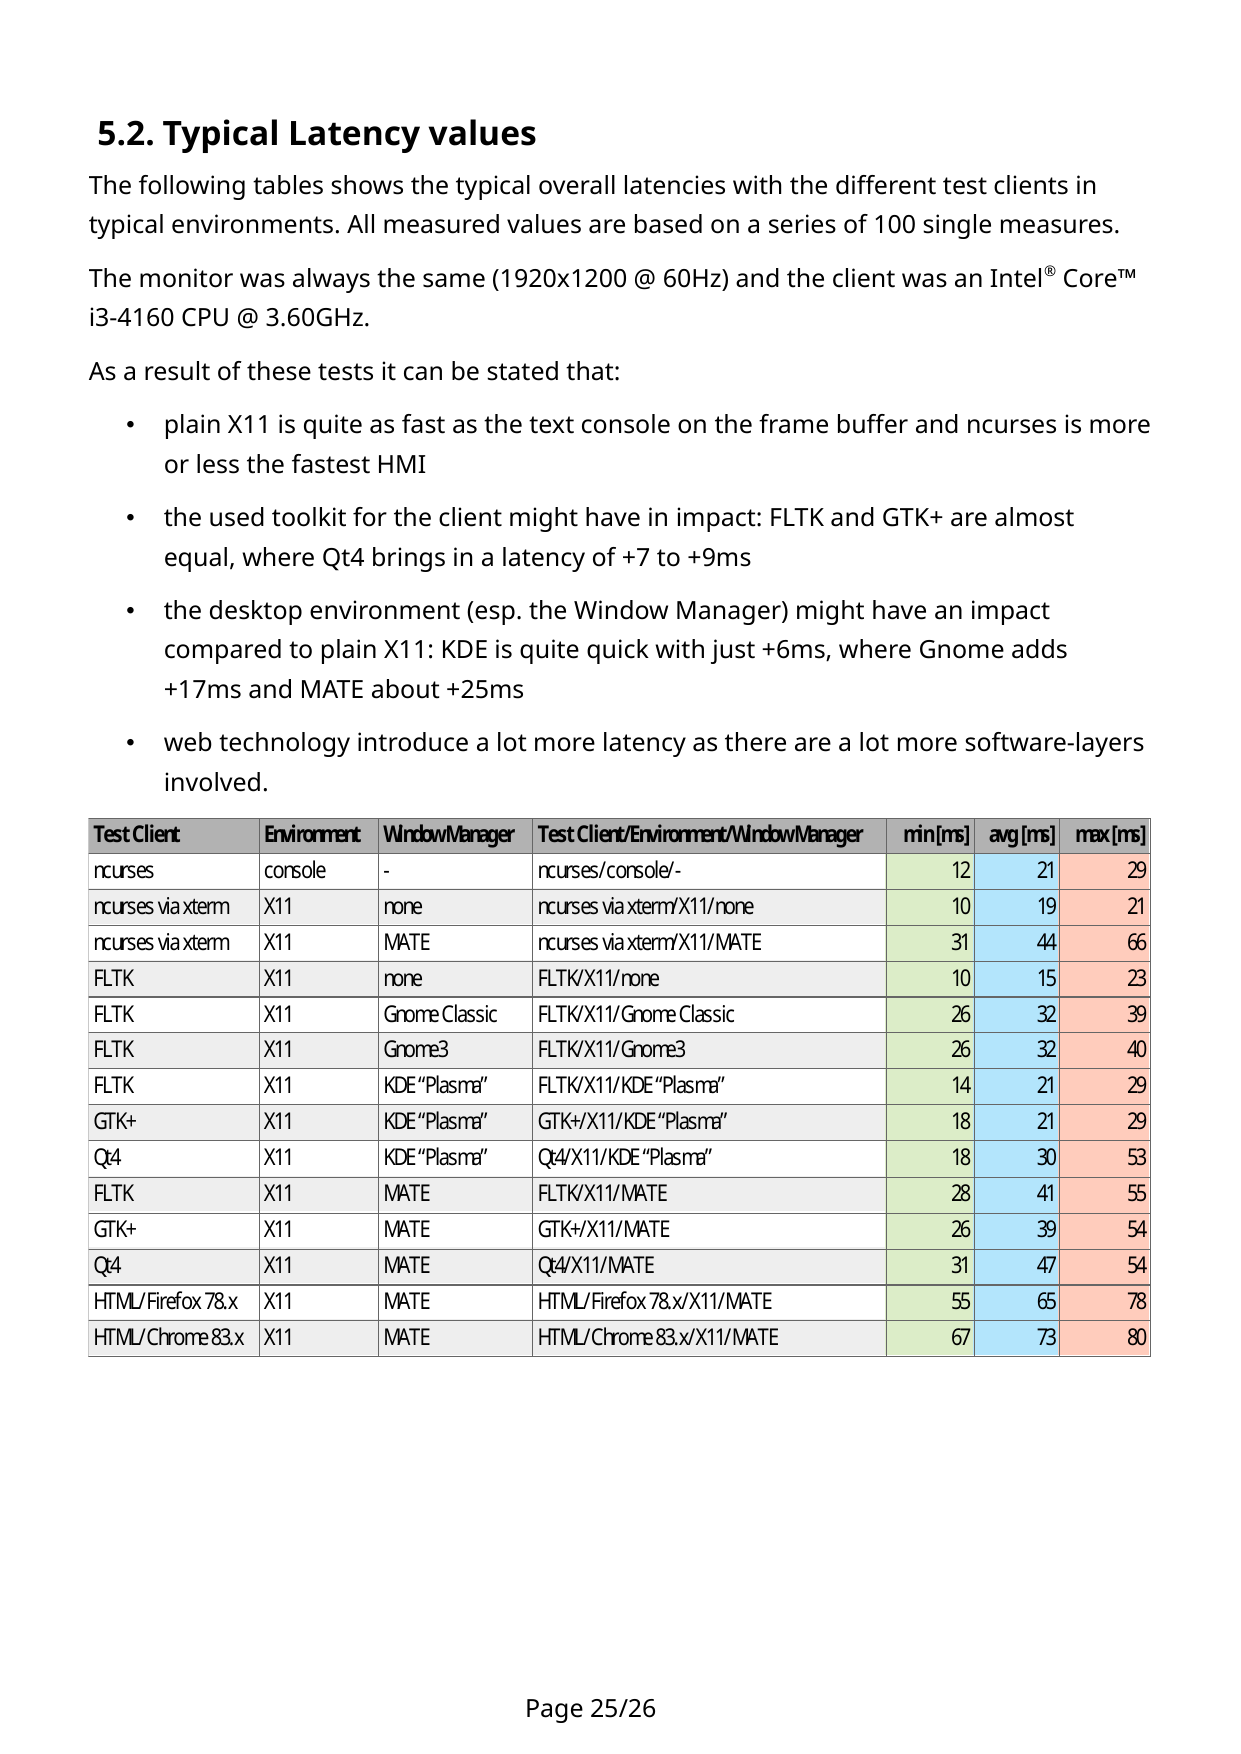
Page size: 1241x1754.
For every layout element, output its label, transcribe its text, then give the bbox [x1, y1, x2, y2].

text The monitor was always the same (1920x1200 @ 60Hz) and the client was an Intel® Core™ i3-4160 CPU @ 3.60GHz. [88, 261, 1152, 334]
list plain X11 is quite as fast as the text console on the frame buffer and ncurses is more or less the fastest HMI [126, 407, 1152, 480]
list web technology introduce a lot more latency as there are a lot more software-layers involved. [126, 725, 1152, 798]
list the desktop environment (esp. the Window Manager) might have an impact compared to plain X11: KDE is quite quick with just +6ms, where Gnome adds +17ms and MATE about +25ms [126, 593, 1152, 705]
list the used toolkit for the client might have in impact: FLTK and GTK+ are almost equal, where Qt4 brings in a latency of +7 to +9ms [126, 500, 1152, 573]
text The following tables shows the typical overall latencies with the different test clients in typical environments. All measured values are based on a series of 100 single measures. [88, 168, 1152, 241]
text As a result of these tests it can be stated that: [88, 353, 1152, 387]
subtitle Typical Latency values [88, 109, 1152, 155]
